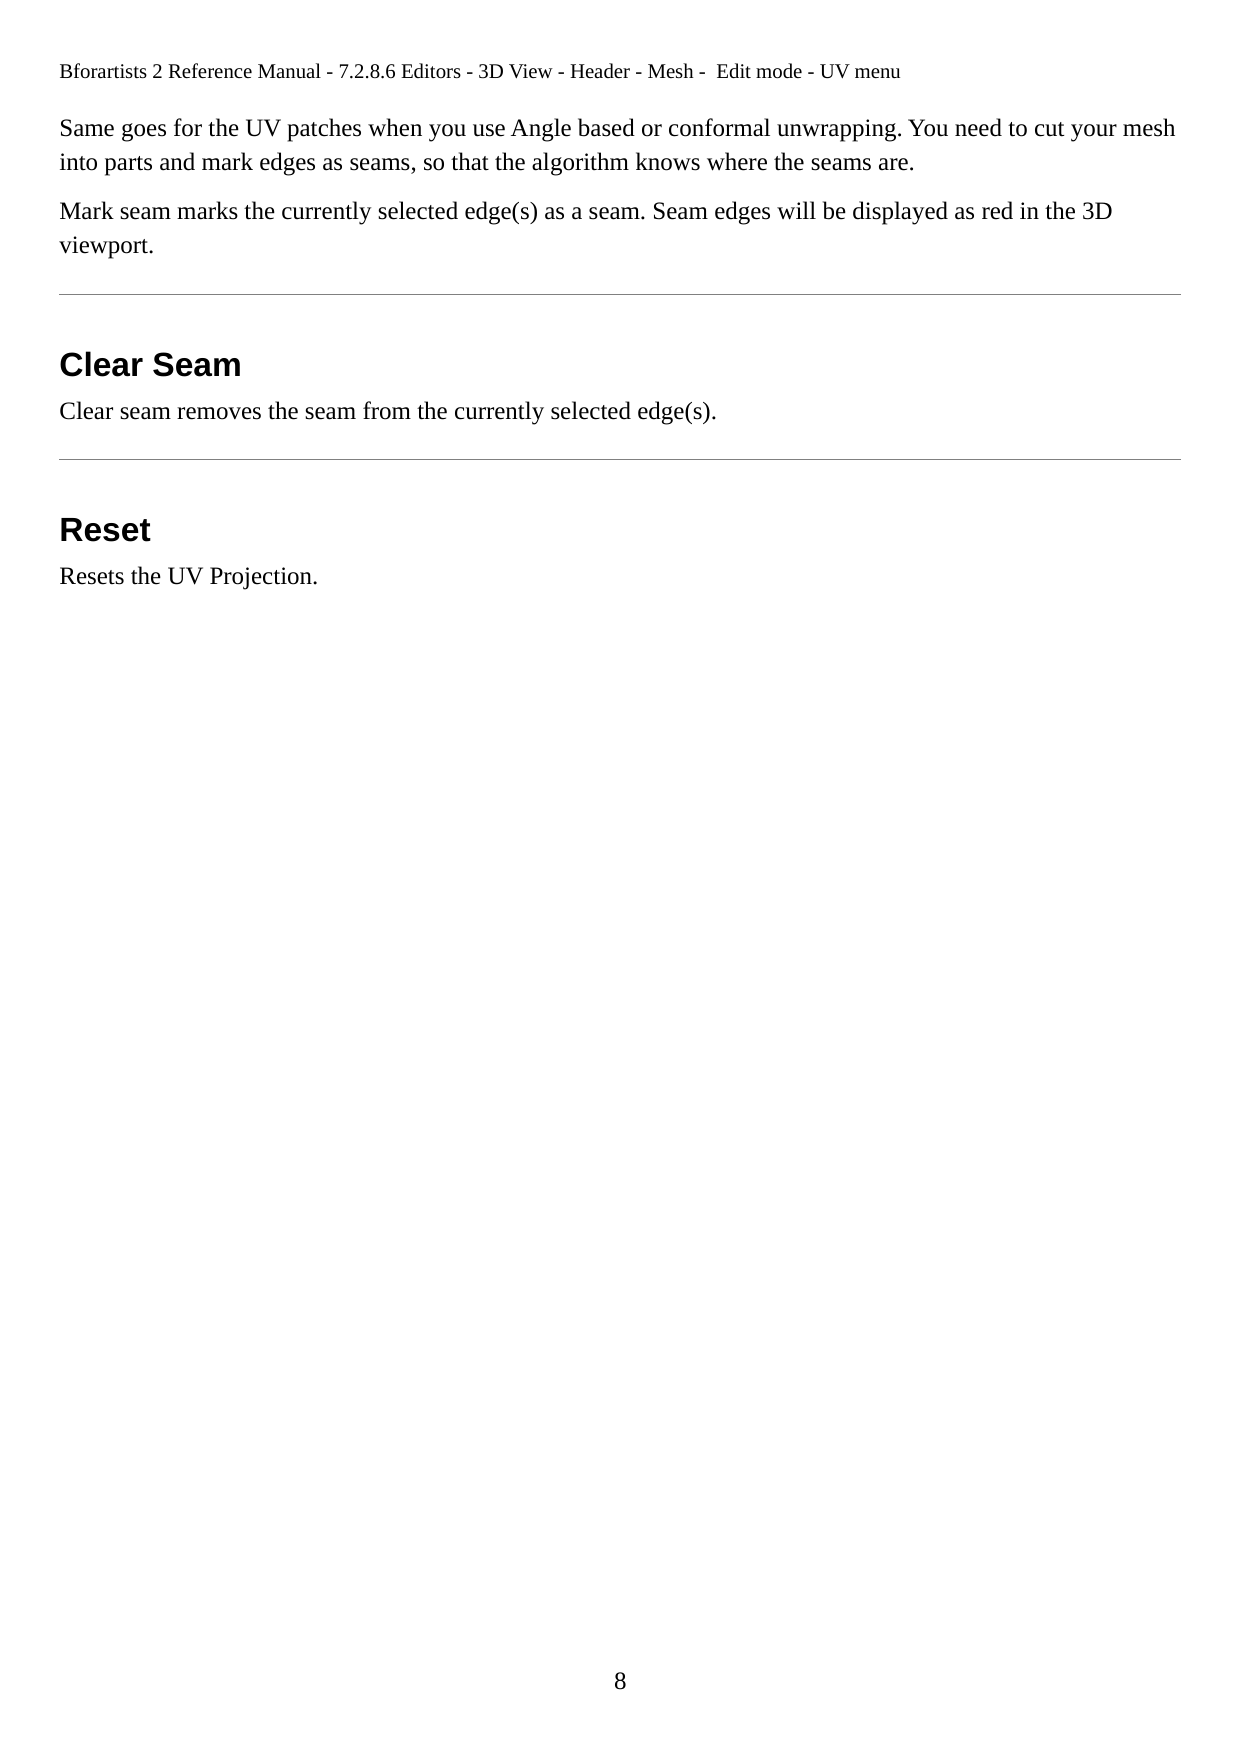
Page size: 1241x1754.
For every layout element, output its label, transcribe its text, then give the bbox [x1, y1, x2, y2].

subtitle Reset [59, 510, 1181, 548]
text Same goes for the UV patches when you use Angle based or conformal unwrapping. You need to cut your mesh into parts and mark edges as seams, so that the algorithm knows where the seams are. [59, 113, 1181, 176]
text Clear seam removes the seam from the currently selected edge(s). [59, 396, 1181, 424]
text Mark seam marks the currently selected edge(s) as a seam. Seam edges will be displayed as red in the 3D viewport. [59, 196, 1181, 259]
subtitle Clear Seam [59, 345, 1181, 383]
text Resets the UV Projection. [59, 561, 1181, 590]
